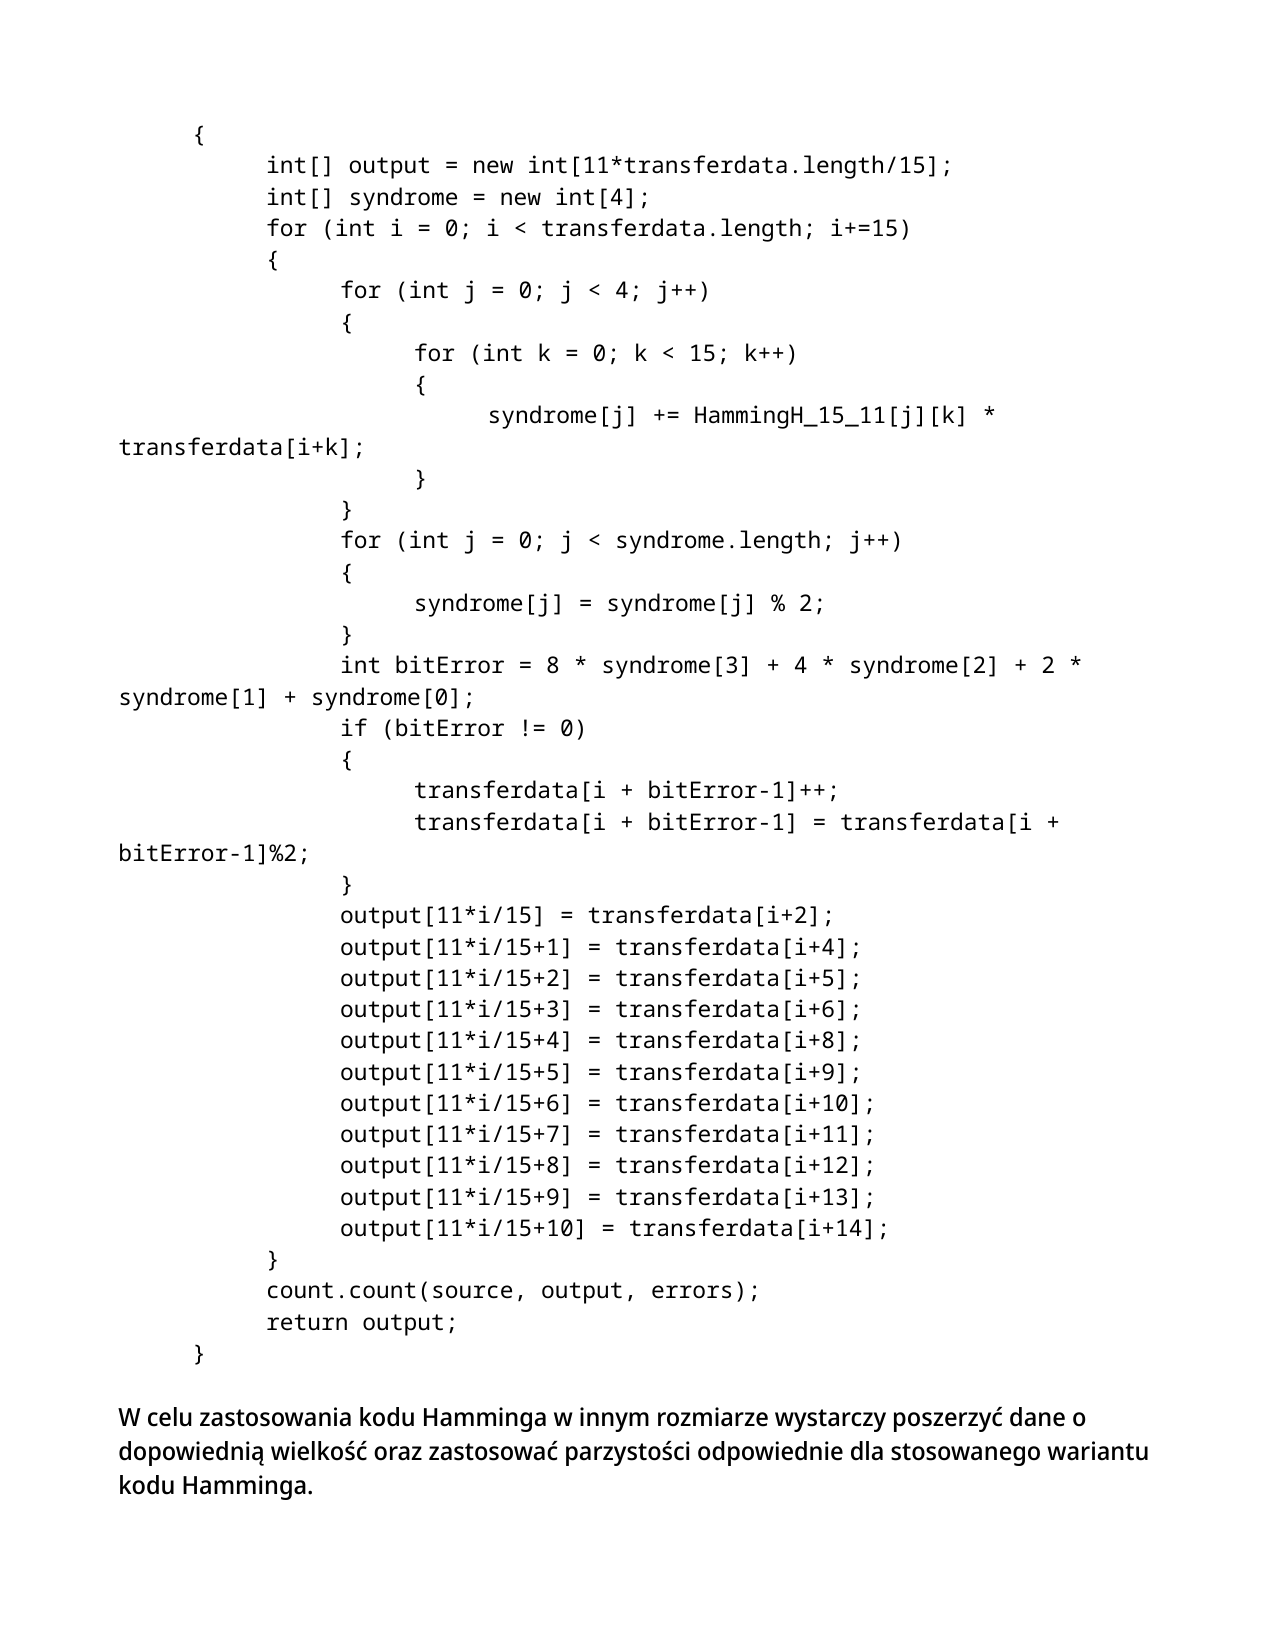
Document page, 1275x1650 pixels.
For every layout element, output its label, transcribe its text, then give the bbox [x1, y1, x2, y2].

text for (int k = 0; k < 15; k++) [118, 337, 1157, 368]
text output[11*i/15+8] = transferdata[i+12]; [118, 1149, 1157, 1181]
text int[] output = new int[11*transferdata.length/15]; [118, 149, 1157, 181]
text output[11*i/15+2] = transferdata[i+5]; [118, 962, 1157, 993]
text } [118, 493, 1157, 524]
text int[] syndrome = new int[4]; [118, 181, 1157, 212]
text } [118, 1243, 1157, 1274]
text for (int i = 0; i < transferdata.length; i+=15) [118, 212, 1157, 243]
text output[11*i/15+6] = transferdata[i+10]; [118, 1087, 1157, 1118]
text transferdata[i + bitError-1] = transferdata[i + bitError-1]%2; [118, 806, 1157, 868]
text { [118, 368, 1157, 399]
text syndrome[j] += HammingH_15_11[j][k] * transferdata[i+k]; [118, 399, 1157, 462]
text for (int j = 0; j < 4; j++) [118, 274, 1157, 306]
text output[11*i/15+9] = transferdata[i+13]; [118, 1181, 1157, 1212]
text { [118, 243, 1157, 274]
text output[11*i/15+3] = transferdata[i+6]; [118, 993, 1157, 1024]
text count.count(source, output, errors); [118, 1274, 1157, 1306]
text if (bitError != 0) [118, 712, 1157, 743]
text W celu zastosowania kodu Hamminga w innym rozmiarze wystarczy poszerzyć dane o dopowiednią wielkość oraz zastosować parzystości odpowiednie dla stosowanego wariantu kodu Hamminga. [118, 1399, 1157, 1502]
text output[11*i/15+10] = transferdata[i+14]; [118, 1212, 1157, 1243]
text for (int j = 0; j < syndrome.length; j++) [118, 524, 1157, 556]
text syndrome[j] = syndrome[j] % 2; [118, 587, 1157, 618]
text } [118, 1337, 1157, 1368]
text } [118, 868, 1157, 899]
text output[11*i/15+4] = transferdata[i+8]; [118, 1024, 1157, 1056]
text output[11*i/15+1] = transferdata[i+4]; [118, 931, 1157, 962]
text int bitError = 8 * syndrome[3] + 4 * syndrome[2] + 2 * syndrome[1] + syndrome[0]; [118, 649, 1157, 712]
text { [118, 556, 1157, 587]
text } [118, 618, 1157, 649]
text output[11*i/15] = transferdata[i+2]; [118, 899, 1157, 931]
text output[11*i/15+5] = transferdata[i+9]; [118, 1056, 1157, 1087]
text { [118, 306, 1157, 337]
text { [118, 118, 1157, 149]
text { [118, 743, 1157, 774]
text } [118, 462, 1157, 493]
text transferdata[i + bitError-1]++; [118, 774, 1157, 806]
text output[11*i/15+7] = transferdata[i+11]; [118, 1118, 1157, 1149]
text return output; [118, 1306, 1157, 1337]
